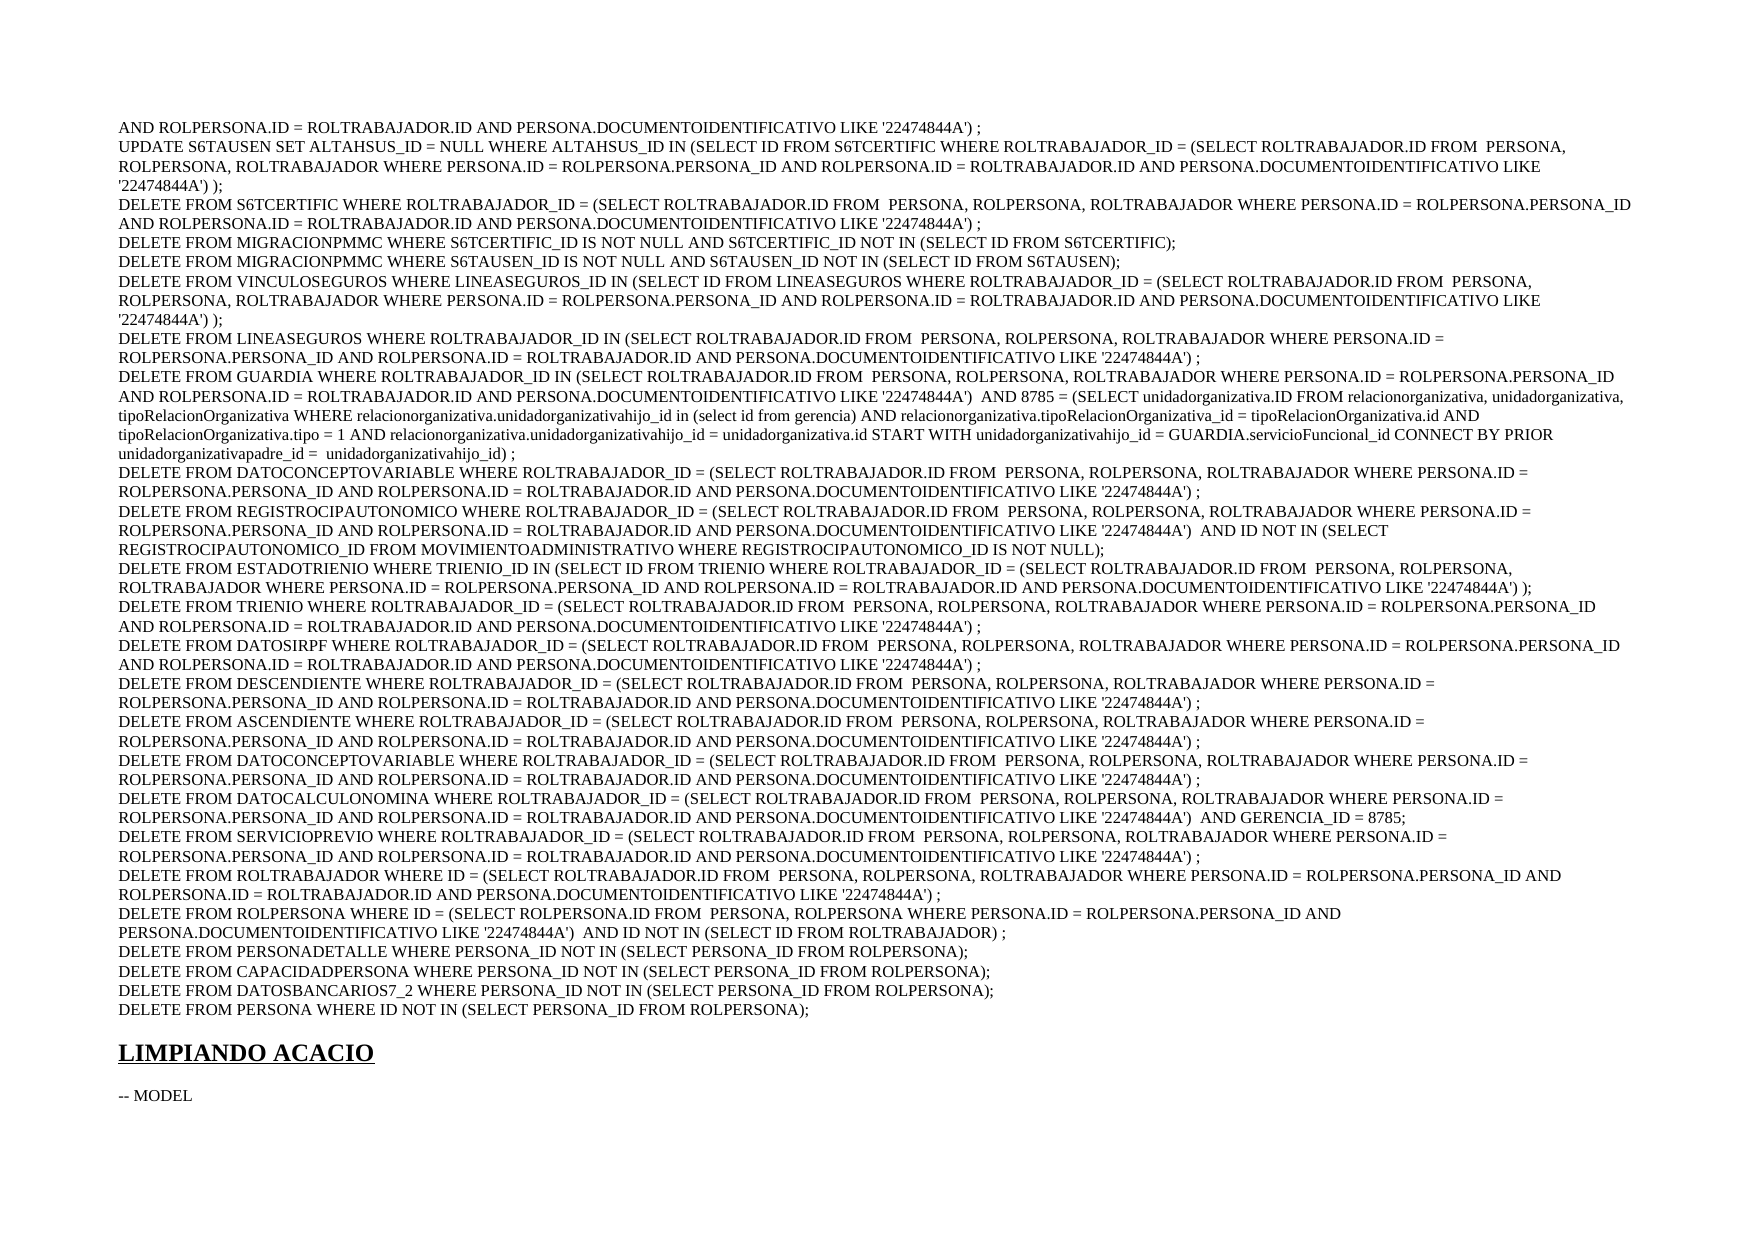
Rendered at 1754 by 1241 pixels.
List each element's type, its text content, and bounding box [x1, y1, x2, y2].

text DELETE FROM S6TCERTIFIC WHERE ROLTRABAJADOR_ID = (SELECT ROLTRABAJADOR.ID FROM PERSONA, ROLPERSONA, ROLTRABAJADOR WHERE PERSONA.ID = ROLPERSONA.PERSONA_ID AND ROLPERSONA.ID = ROLTRABAJADOR.ID AND PERSONA.DOCUMENTOIDENTIFICATIVO LIKE '22474844A') ; [118, 195, 1636, 233]
text DELETE FROM REGISTROCIPAUTONOMICO WHERE ROLTRABAJADOR_ID = (SELECT ROLTRABAJADOR.ID FROM PERSONA, ROLPERSONA, ROLTRABAJADOR WHERE PERSONA.ID = ROLPERSONA.PERSONA_ID AND ROLPERSONA.ID = ROLTRABAJADOR.ID AND PERSONA.DOCUMENTOIDENTIFICATIVO LIKE '22474844A') AND ID NOT IN (SELECT REGISTROCIPAUTONOMICO_ID FROM MOVIMIENTOADMINISTRATIVO WHERE REGISTROCIPAUTONOMICO_ID IS NOT NULL); [118, 501, 1636, 559]
text -- MODEL [118, 1086, 1636, 1105]
text DELETE FROM ROLPERSONA WHERE ID = (SELECT ROLPERSONA.ID FROM PERSONA, ROLPERSONA WHERE PERSONA.ID = ROLPERSONA.PERSONA_ID AND PERSONA.DOCUMENTOIDENTIFICATIVO LIKE '22474844A') AND ID NOT IN (SELECT ID FROM ROLTRABAJADOR) ; [118, 904, 1636, 942]
text DELETE FROM DATOCONCEPTOVARIABLE WHERE ROLTRABAJADOR_ID = (SELECT ROLTRABAJADOR.ID FROM PERSONA, ROLPERSONA, ROLTRABAJADOR WHERE PERSONA.ID = ROLPERSONA.PERSONA_ID AND ROLPERSONA.ID = ROLTRABAJADOR.ID AND PERSONA.DOCUMENTOIDENTIFICATIVO LIKE '22474844A') ; [118, 463, 1636, 501]
text DELETE FROM ROLTRABAJADOR WHERE ID = (SELECT ROLTRABAJADOR.ID FROM PERSONA, ROLPERSONA, ROLTRABAJADOR WHERE PERSONA.ID = ROLPERSONA.PERSONA_ID AND ROLPERSONA.ID = ROLTRABAJADOR.ID AND PERSONA.DOCUMENTOIDENTIFICATIVO LIKE '22474844A') ; [118, 866, 1636, 904]
text DELETE FROM MIGRACIONPMMC WHERE S6TCERTIFIC_ID IS NOT NULL AND S6TCERTIFIC_ID NOT IN (SELECT ID FROM S6TCERTIFIC); [118, 233, 1636, 252]
text DELETE FROM DATOSIRPF WHERE ROLTRABAJADOR_ID = (SELECT ROLTRABAJADOR.ID FROM PERSONA, ROLPERSONA, ROLTRABAJADOR WHERE PERSONA.ID = ROLPERSONA.PERSONA_ID AND ROLPERSONA.ID = ROLTRABAJADOR.ID AND PERSONA.DOCUMENTOIDENTIFICATIVO LIKE '22474844A') ; [118, 636, 1636, 674]
text DELETE FROM VINCULOSEGUROS WHERE LINEASEGUROS_ID IN (SELECT ID FROM LINEASEGUROS WHERE ROLTRABAJADOR_ID = (SELECT ROLTRABAJADOR.ID FROM PERSONA, ROLPERSONA, ROLTRABAJADOR WHERE PERSONA.ID = ROLPERSONA.PERSONA_ID AND ROLPERSONA.ID = ROLTRABAJADOR.ID AND PERSONA.DOCUMENTOIDENTIFICATIVO LIKE '22474844A') ); [118, 271, 1636, 329]
text DELETE FROM ESTADOTRIENIO WHERE TRIENIO_ID IN (SELECT ID FROM TRIENIO WHERE ROLTRABAJADOR_ID = (SELECT ROLTRABAJADOR.ID FROM PERSONA, ROLPERSONA, ROLTRABAJADOR WHERE PERSONA.ID = ROLPERSONA.PERSONA_ID AND ROLPERSONA.ID = ROLTRABAJADOR.ID AND PERSONA.DOCUMENTOIDENTIFICATIVO LIKE '22474844A') ); [118, 559, 1636, 597]
text DELETE FROM DATOCONCEPTOVARIABLE WHERE ROLTRABAJADOR_ID = (SELECT ROLTRABAJADOR.ID FROM PERSONA, ROLPERSONA, ROLTRABAJADOR WHERE PERSONA.ID = ROLPERSONA.PERSONA_ID AND ROLPERSONA.ID = ROLTRABAJADOR.ID AND PERSONA.DOCUMENTOIDENTIFICATIVO LIKE '22474844A') ; [118, 751, 1636, 789]
text DELETE FROM DATOSBANCARIOS7_2 WHERE PERSONA_ID NOT IN (SELECT PERSONA_ID FROM ROLPERSONA); [118, 981, 1636, 1000]
text DELETE FROM DATOCALCULONOMINA WHERE ROLTRABAJADOR_ID = (SELECT ROLTRABAJADOR.ID FROM PERSONA, ROLPERSONA, ROLTRABAJADOR WHERE PERSONA.ID = ROLPERSONA.PERSONA_ID AND ROLPERSONA.ID = ROLTRABAJADOR.ID AND PERSONA.DOCUMENTOIDENTIFICATIVO LIKE '22474844A') AND GERENCIA_ID = 8785; [118, 789, 1636, 827]
text DELETE FROM ASCENDIENTE WHERE ROLTRABAJADOR_ID = (SELECT ROLTRABAJADOR.ID FROM PERSONA, ROLPERSONA, ROLTRABAJADOR WHERE PERSONA.ID = ROLPERSONA.PERSONA_ID AND ROLPERSONA.ID = ROLTRABAJADOR.ID AND PERSONA.DOCUMENTOIDENTIFICATIVO LIKE '22474844A') ; [118, 712, 1636, 751]
text DELETE FROM PERSONADETALLE WHERE PERSONA_ID NOT IN (SELECT PERSONA_ID FROM ROLPERSONA); [118, 942, 1636, 961]
text DELETE FROM GUARDIA WHERE ROLTRABAJADOR_ID IN (SELECT ROLTRABAJADOR.ID FROM PERSONA, ROLPERSONA, ROLTRABAJADOR WHERE PERSONA.ID = ROLPERSONA.PERSONA_ID AND ROLPERSONA.ID = ROLTRABAJADOR.ID AND PERSONA.DOCUMENTOIDENTIFICATIVO LIKE '22474844A') AND 8785 = (SELECT unidadorganizativa.ID FROM relacionorganizativa, unidadorganizativa, tipoRelacionOrganizativa WHERE relacionorganizativa.unidadorganizativahijo_id in (select id from gerencia) AND relacionorganizativa.tipoRelacionOrganizativa_id = tipoRelacionOrganizativa.id AND tipoRelacionOrganizativa.tipo = 1 AND relacionorganizativa.unidadorganizativahijo_id = unidadorganizativa.id START WITH unidadorganizativahijo_id = GUARDIA.servicioFuncional_id CONNECT BY PRIOR unidadorganizativapadre_id = unidadorganizativahijo_id) ; [118, 367, 1636, 463]
text DELETE FROM PERSONA WHERE ID NOT IN (SELECT PERSONA_ID FROM ROLPERSONA); [118, 1000, 1636, 1019]
text DELETE FROM LINEASEGUROS WHERE ROLTRABAJADOR_ID IN (SELECT ROLTRABAJADOR.ID FROM PERSONA, ROLPERSONA, ROLTRABAJADOR WHERE PERSONA.ID = ROLPERSONA.PERSONA_ID AND ROLPERSONA.ID = ROLTRABAJADOR.ID AND PERSONA.DOCUMENTOIDENTIFICATIVO LIKE '22474844A') ; [118, 329, 1636, 367]
text DELETE FROM DESCENDIENTE WHERE ROLTRABAJADOR_ID = (SELECT ROLTRABAJADOR.ID FROM PERSONA, ROLPERSONA, ROLTRABAJADOR WHERE PERSONA.ID = ROLPERSONA.PERSONA_ID AND ROLPERSONA.ID = ROLTRABAJADOR.ID AND PERSONA.DOCUMENTOIDENTIFICATIVO LIKE '22474844A') ; [118, 674, 1636, 712]
text DELETE FROM SERVICIOPREVIO WHERE ROLTRABAJADOR_ID = (SELECT ROLTRABAJADOR.ID FROM PERSONA, ROLPERSONA, ROLTRABAJADOR WHERE PERSONA.ID = ROLPERSONA.PERSONA_ID AND ROLPERSONA.ID = ROLTRABAJADOR.ID AND PERSONA.DOCUMENTOIDENTIFICATIVO LIKE '22474844A') ; [118, 827, 1636, 866]
text DELETE FROM MIGRACIONPMMC WHERE S6TAUSEN_ID IS NOT NULL AND S6TAUSEN_ID NOT IN (SELECT ID FROM S6TAUSEN); [118, 252, 1636, 271]
text DELETE FROM CAPACIDADPERSONA WHERE PERSONA_ID NOT IN (SELECT PERSONA_ID FROM ROLPERSONA); [118, 961, 1636, 981]
text UPDATE S6TAUSEN SET ALTAHSUS_ID = NULL WHERE ALTAHSUS_ID IN (SELECT ID FROM S6TCERTIFIC WHERE ROLTRABAJADOR_ID = (SELECT ROLTRABAJADOR.ID FROM PERSONA, ROLPERSONA, ROLTRABAJADOR WHERE PERSONA.ID = ROLPERSONA.PERSONA_ID AND ROLPERSONA.ID = ROLTRABAJADOR.ID AND PERSONA.DOCUMENTOIDENTIFICATIVO LIKE '22474844A') ); [118, 137, 1636, 195]
text DELETE FROM TRIENIO WHERE ROLTRABAJADOR_ID = (SELECT ROLTRABAJADOR.ID FROM PERSONA, ROLPERSONA, ROLTRABAJADOR WHERE PERSONA.ID = ROLPERSONA.PERSONA_ID AND ROLPERSONA.ID = ROLTRABAJADOR.ID AND PERSONA.DOCUMENTOIDENTIFICATIVO LIKE '22474844A') ; [118, 597, 1636, 636]
text LIMPIANDO ACACIO [118, 1038, 1636, 1067]
text AND ROLPERSONA.ID = ROLTRABAJADOR.ID AND PERSONA.DOCUMENTOIDENTIFICATIVO LIKE '22474844A') ; [118, 118, 1636, 137]
